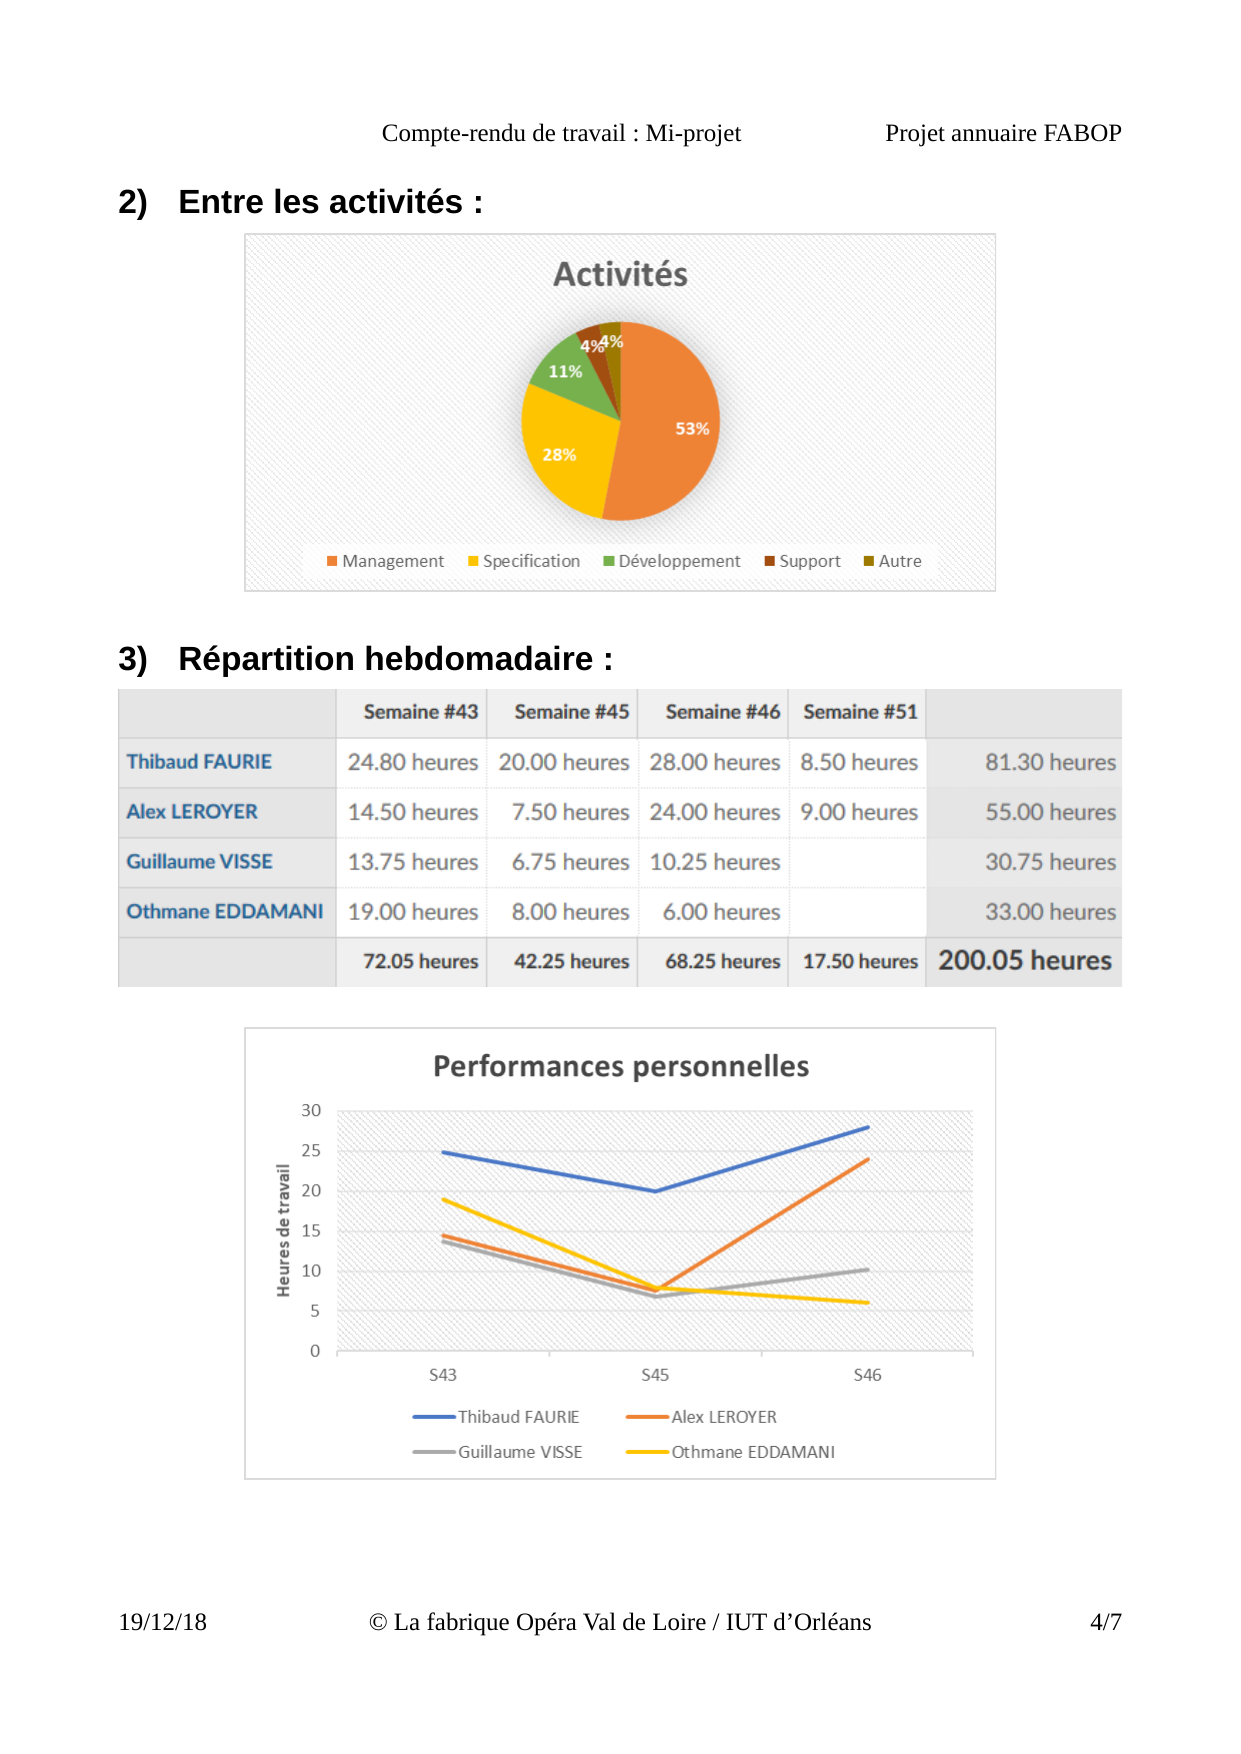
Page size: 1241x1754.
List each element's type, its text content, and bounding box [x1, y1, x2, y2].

subtitle Entre les activités : [118, 182, 1122, 221]
picture [244, 233, 997, 592]
picture [118, 689, 1123, 987]
picture [244, 1027, 997, 1480]
subtitle Répartition hebdomadaire : [118, 638, 1122, 677]
